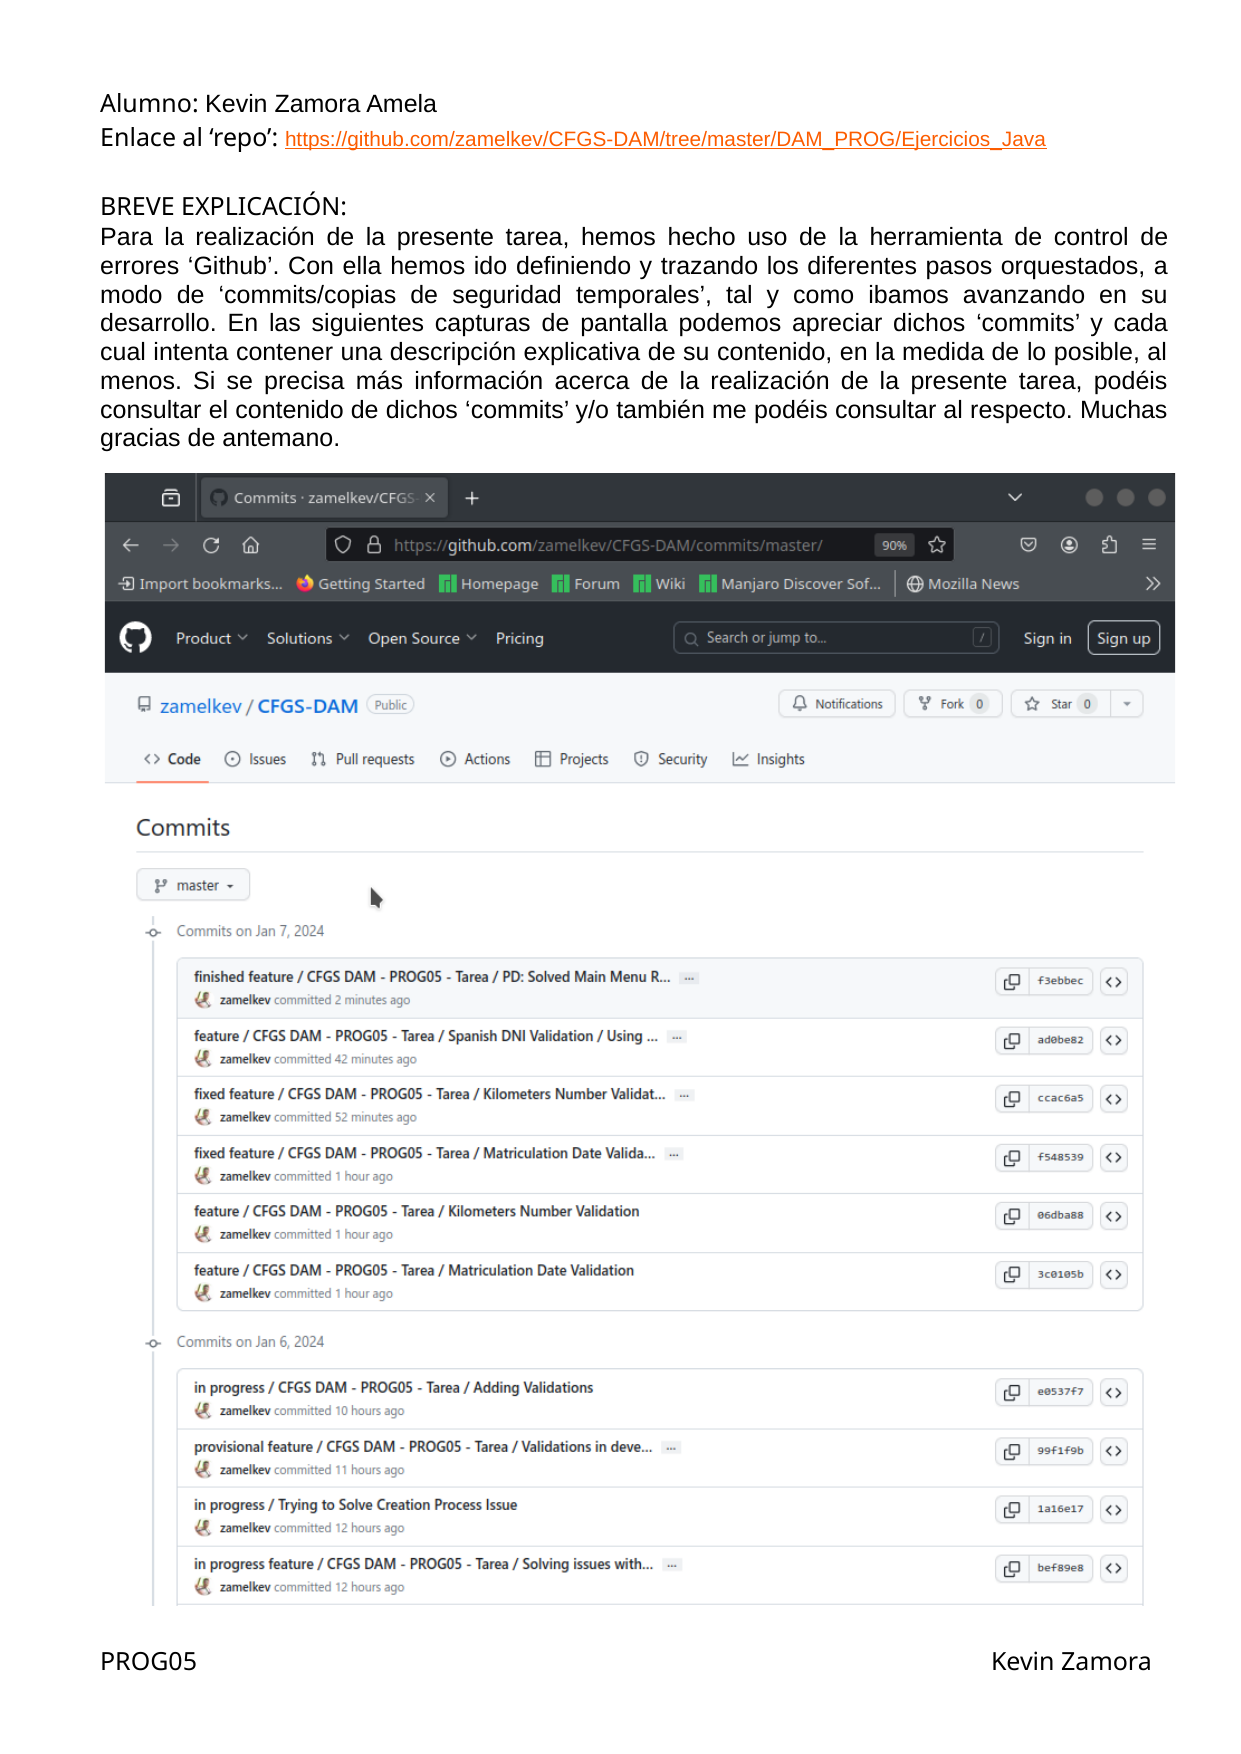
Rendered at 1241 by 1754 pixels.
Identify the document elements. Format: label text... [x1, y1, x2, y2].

picture [104, 473, 1176, 1606]
text Enlace al ‘repo’: https://github.com/zamelkev/CFGS-DAM/tree/master/DAM_PROG/Ejercicios_Java [100, 120, 1170, 154]
text Alumno: Kevin Zamora Amela [100, 86, 1170, 120]
text BREVE EXPLICACIÓN: [100, 188, 1170, 222]
text Para la realización de la presente tarea, hemos hecho uso de la herramienta de control de errores ‘Github’. Con ella hemos ido definiendo y trazando los diferentes pasos orquestados, a modo de ‘commits/copias de seguridad temporales’, tal y como ibamos avanzando en su desarrollo. En las siguientes capturas de pantalla podemos apreciar dichos ‘commits’ y cada cual intenta contener una descripción explicativa de su contenido, en la medida de lo posible, al menos. Si se precisa más información acerca de la realización de la presente tarea, podéis consultar el contenido de dichos ‘commits’ y/o también me podéis consultar al respecto. Muchas gracias de antemano. [100, 222, 1170, 452]
